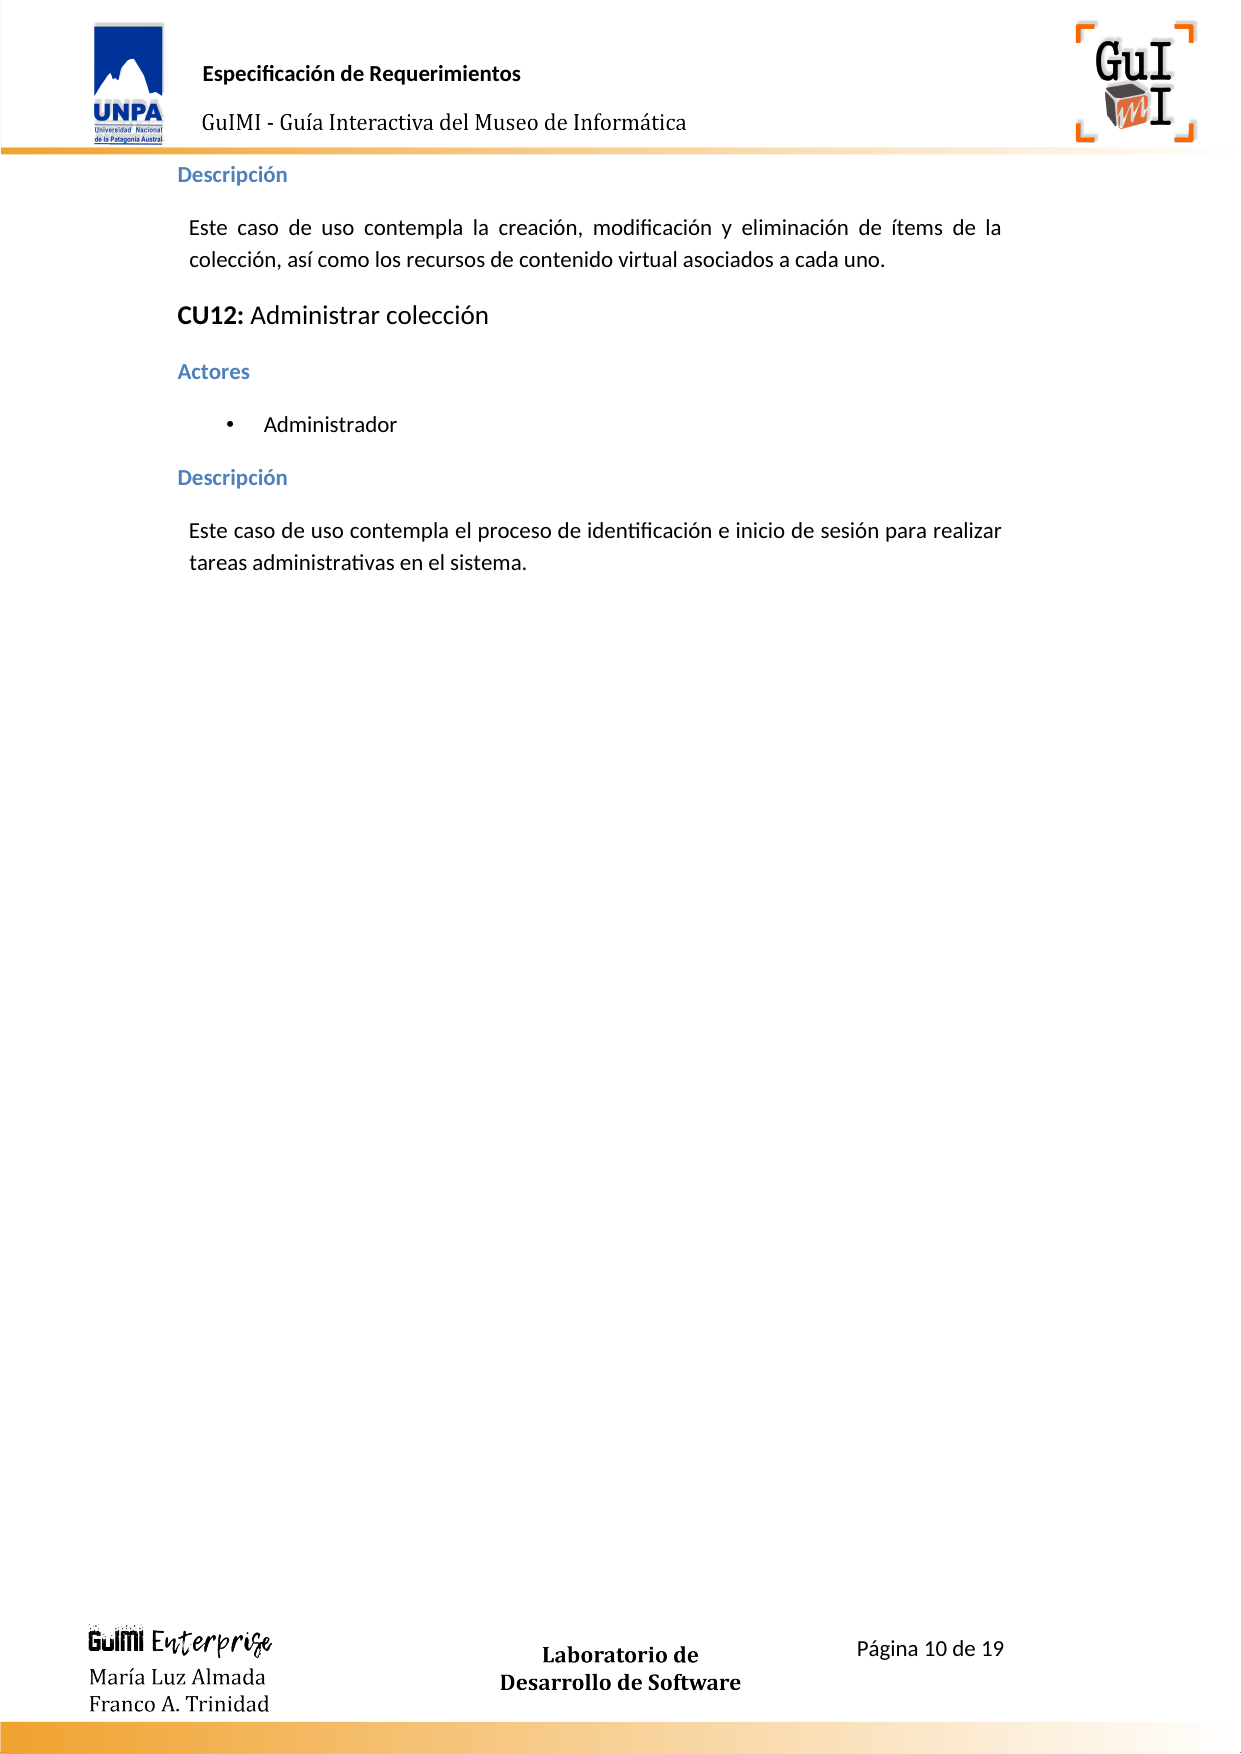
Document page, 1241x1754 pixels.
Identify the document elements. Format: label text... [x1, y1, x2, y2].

picture [0, 0, 1241, 155]
text Descripción [177, 463, 1004, 491]
text Este caso de uso contempla la creación, modificación y eliminación de ítems de la colección, así como los recursos de contenido virtual asociados a cada uno. [188, 213, 1004, 273]
list Administrador [226, 410, 1004, 438]
text Descripción [177, 160, 1004, 188]
picture [0, 1613, 1241, 1754]
text Actores [177, 357, 1004, 385]
text CU12: Administrar colección [177, 298, 1004, 331]
text Este caso de uso contempla el proceso de identificación e inicio de sesión para realizar tareas administrativas en el sistema. [188, 516, 1004, 576]
